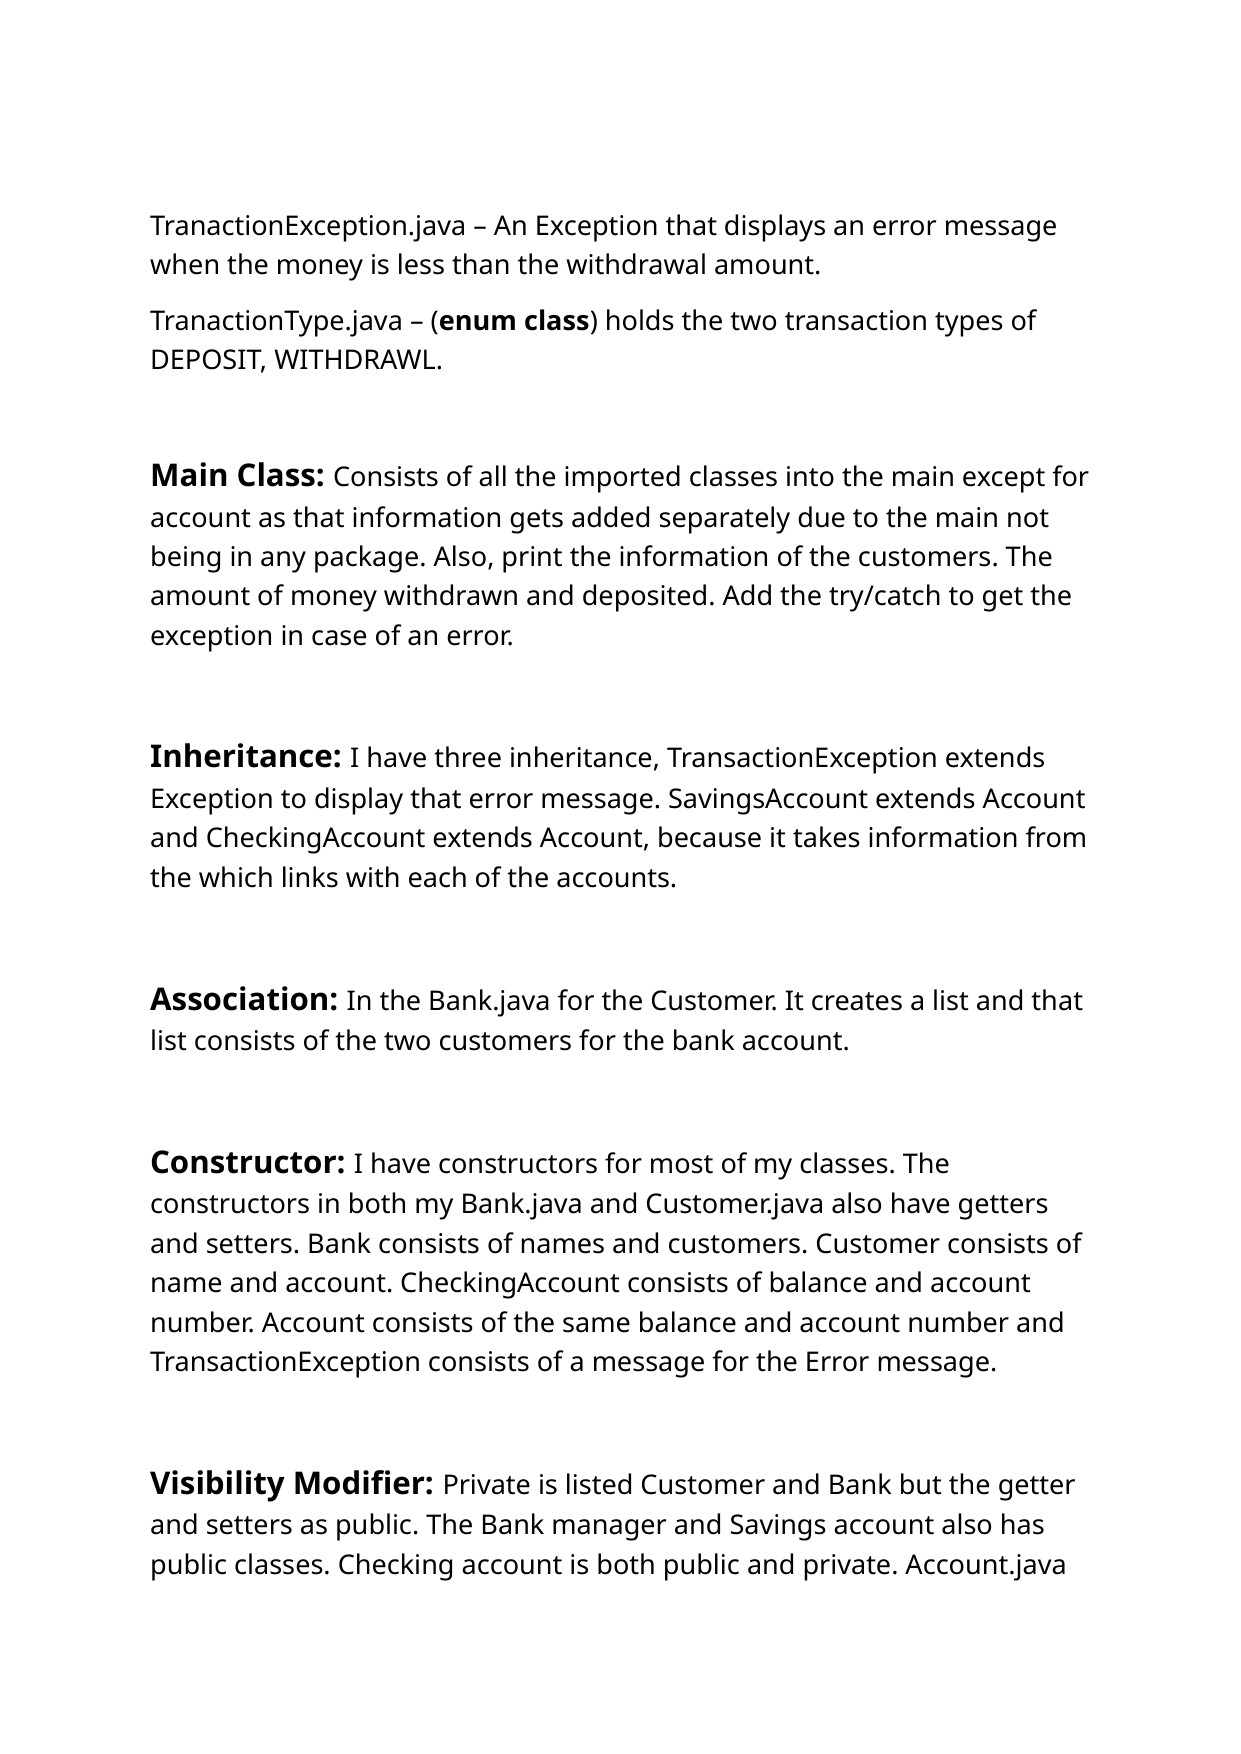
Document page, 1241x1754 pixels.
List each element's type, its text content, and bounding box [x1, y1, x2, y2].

text Main Class: Consists of all the imported classes into the main except for account as that information gets added separately due to the main not being in any package. Also, print the information of the customers. The amount of money withdrawn and deposited. Add the try/catch to get the exception in case of an error. [150, 453, 1090, 653]
text TranactionType.java – (enum class) holds the two transaction types of DEPOSIT, WITHDRAWL. [150, 301, 1090, 378]
text Association: In the Bank.java for the Customer. It creates a list and that list consists of the two customers for the bank account. [150, 976, 1090, 1058]
text Inheritance: I have three inheritance, TransactionException extends Exception to display that error message. SavingsAccount extends Account and CheckingAccount extends Account, because it takes information from the which links with each of the accounts. [150, 734, 1090, 895]
text Constructor: I have constructors for most of my classes. The constructors in both my Bank.java and Customer.java also have getters and setters. Bank consists of names and customers. Customer consists of name and account. CheckingAccount consists of balance and account number. Account consists of the same balance and account number and TransactionException consists of a message for the Error message. [150, 1140, 1090, 1379]
text Visibility Modifier: Private is listed Customer and Bank but the getter and setters as public. The Bank manager and Savings account also has public classes. Checking account is both public and private. Account.java [150, 1461, 1090, 1582]
text TranactionException.java – An Exception that displays an error message when the money is less than the withdrawal amount. [150, 206, 1090, 282]
